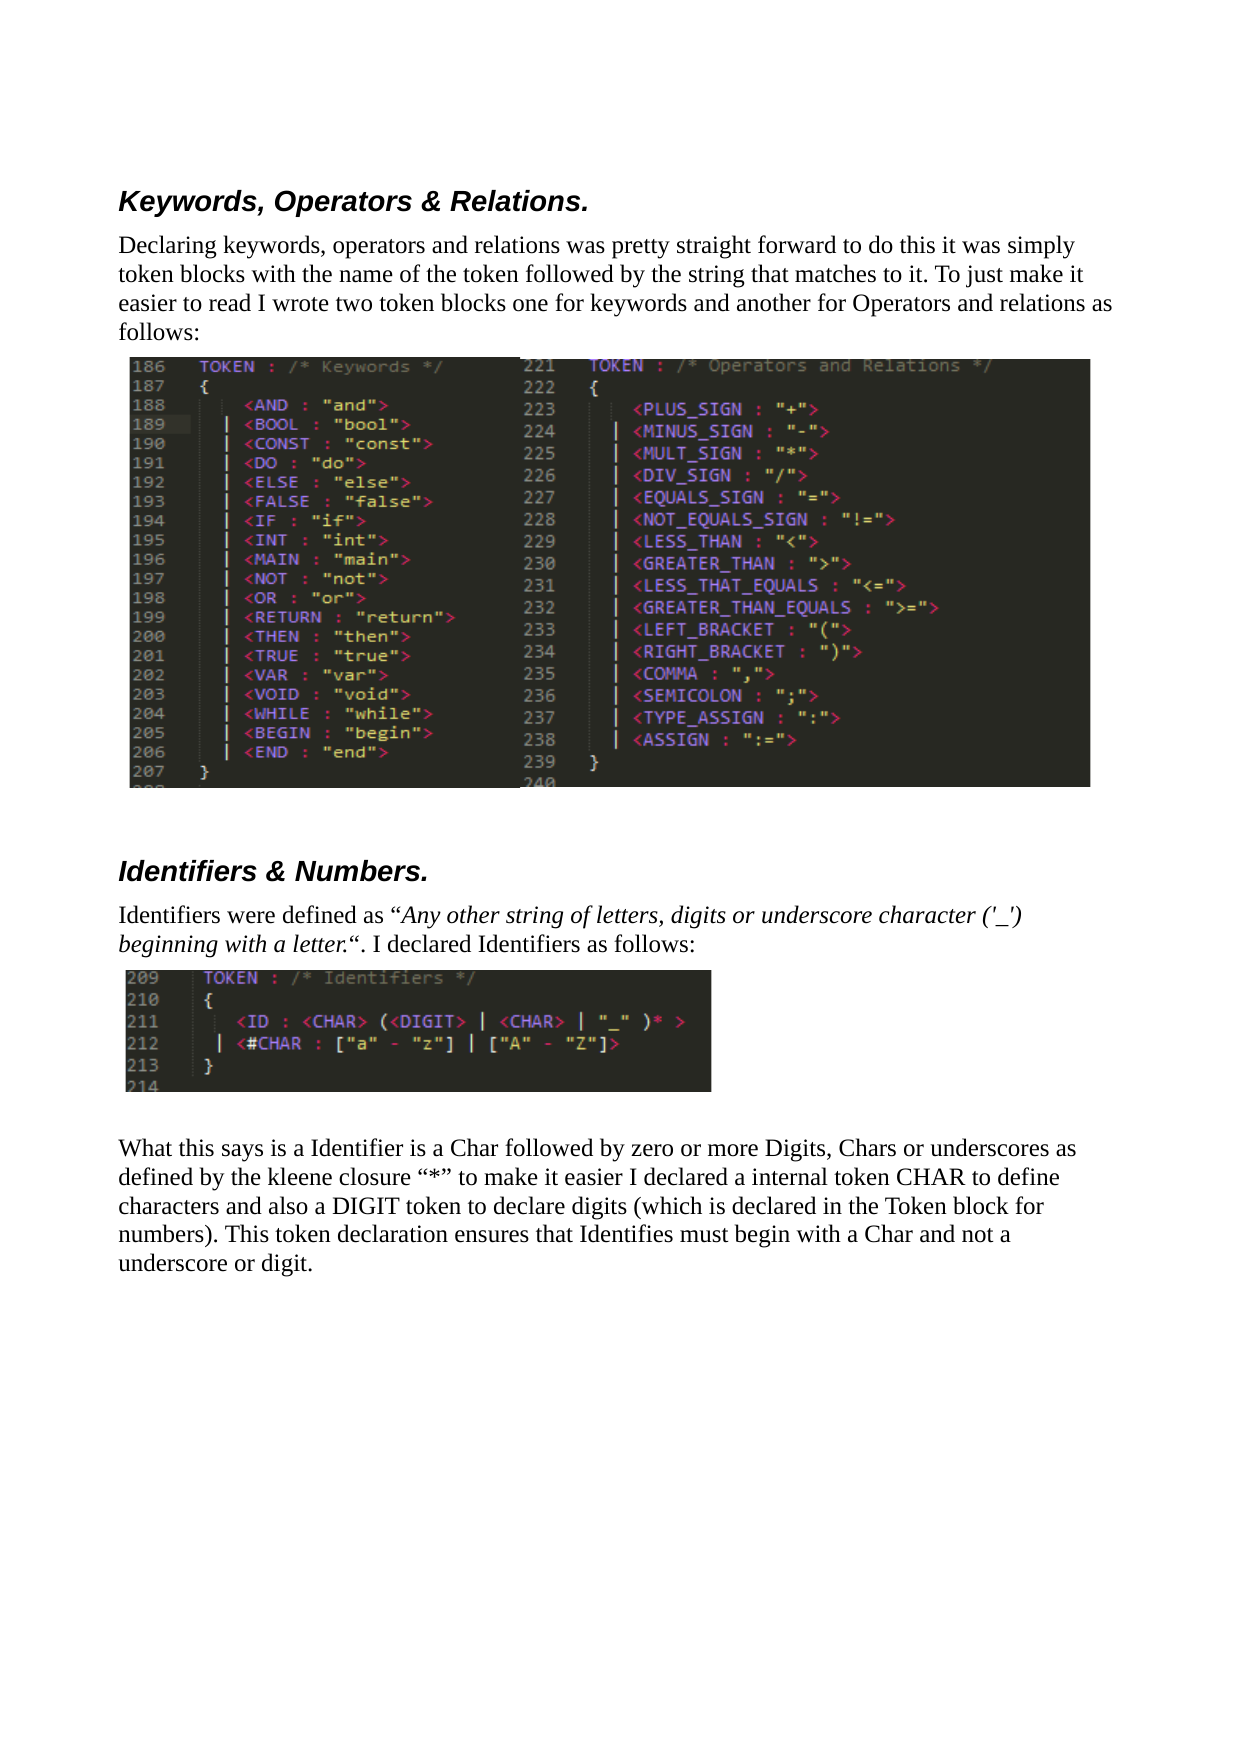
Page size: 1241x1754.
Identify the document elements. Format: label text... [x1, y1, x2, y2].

text Declaring keywords, operators and relations was pretty straight forward to do this it was simply token blocks with the name of the token followed by the string that matches to it. To just make it easier to read I wrote two token blocks one for keywords and another for Operators and relations as follows: [118, 230, 1122, 345]
text Identifiers were defined as “Any other string of letters, digits or underscore character ('_') beginning with a letter.“. I declared Identifiers as follows: [118, 900, 1122, 958]
picture [125, 970, 712, 1092]
picture [129, 357, 1091, 788]
text What this says is a Identifier is a Char followed by zero or more Digits, Chars or underscores as defined by the kleene closure “*” to make it easier I declared a internal token CHAR to define characters and also a DIGIT token to declare digits (which is declared in the Token block for numbers). This token declaration ensures that Identifies must begin with a Char and not a underscore or digit. [118, 1133, 1122, 1277]
subtitle Keywords, Operators & Relations. [118, 184, 1122, 218]
subtitle Identifiers & Numbers. [118, 854, 1122, 888]
